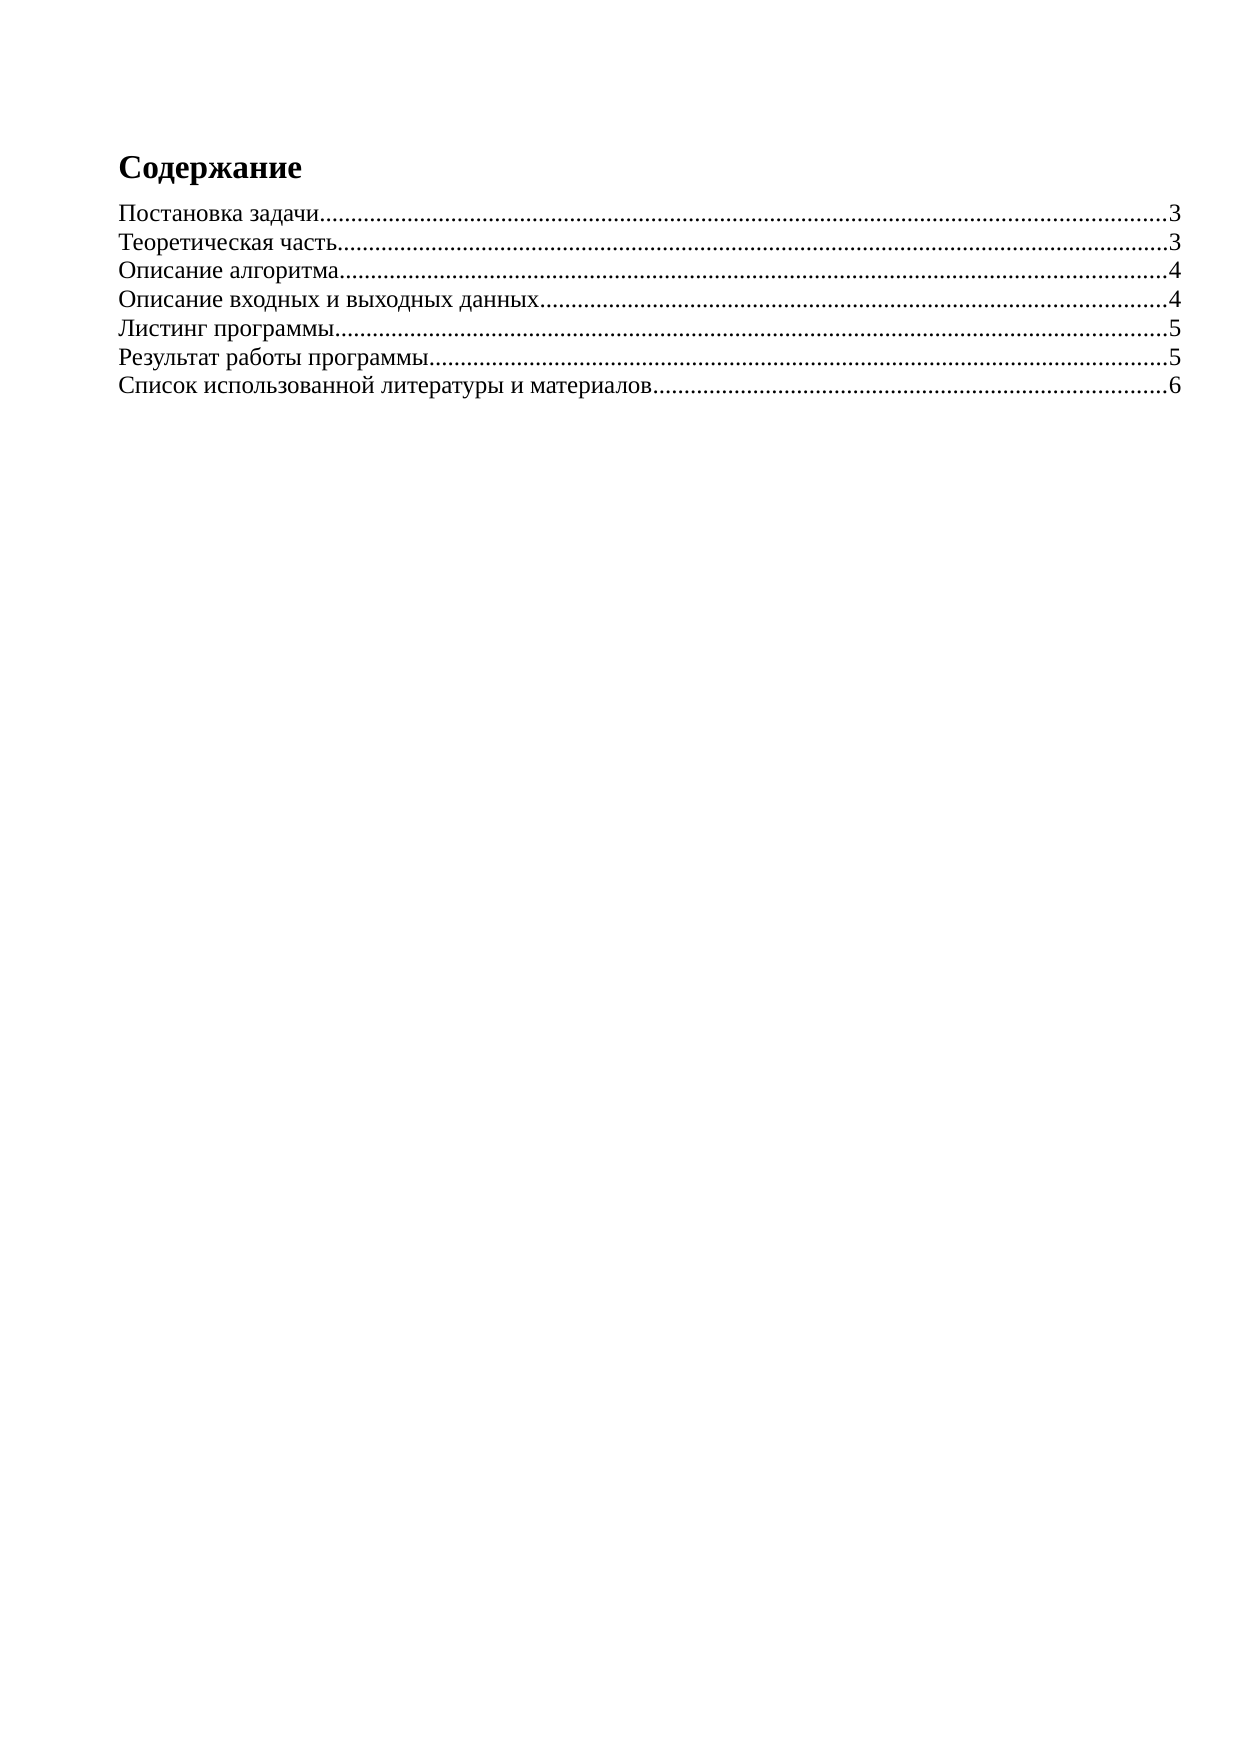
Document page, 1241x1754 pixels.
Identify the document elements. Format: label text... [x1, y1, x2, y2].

subtitle Содержание [118, 147, 1181, 185]
text Описание входных и выходных данных 4 [118, 284, 1181, 313]
text Описание алгоритма 4 [118, 255, 1181, 284]
text Список использованной литературы и материалов 6 [118, 370, 1181, 399]
text Постановка задачи 3 [118, 198, 1181, 227]
text Теоретическая часть 3 [118, 227, 1181, 255]
text Результат работы программы 5 [118, 342, 1181, 370]
text Листинг программы 5 [118, 313, 1181, 342]
